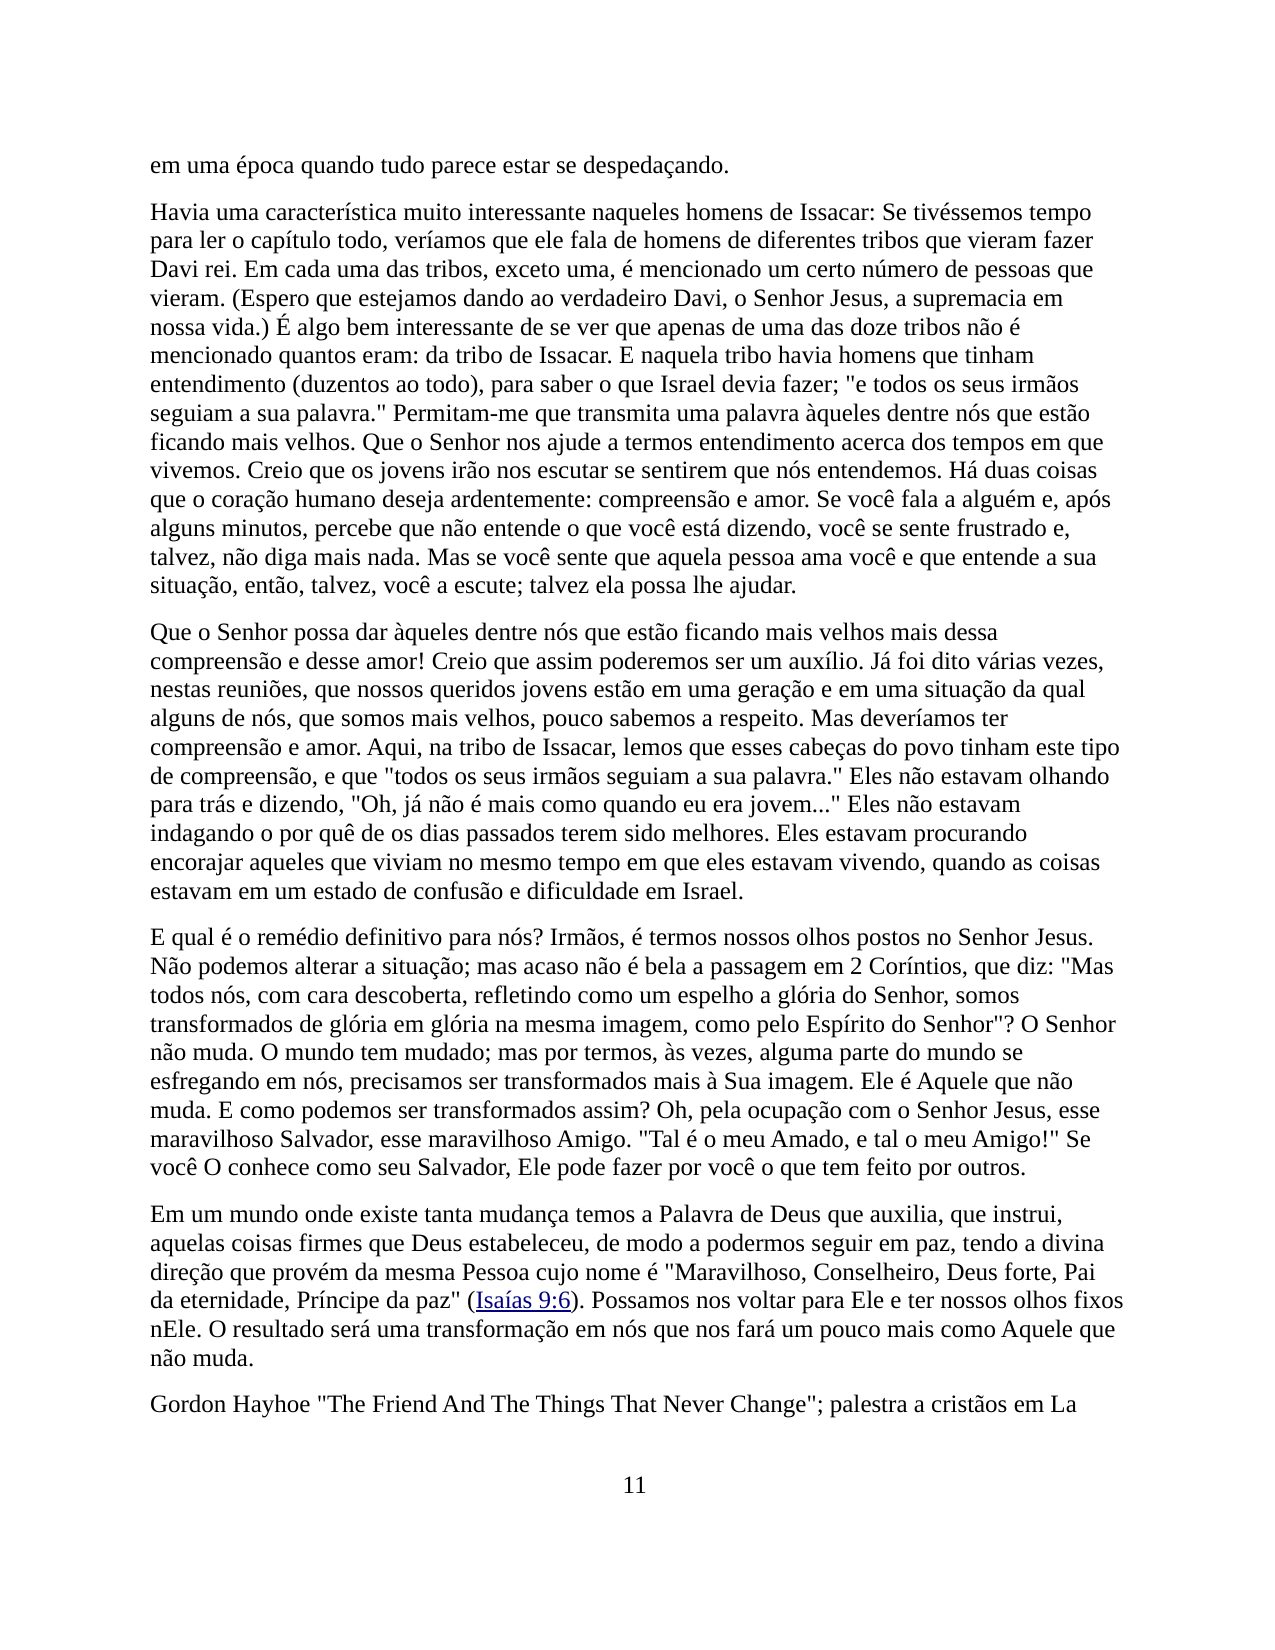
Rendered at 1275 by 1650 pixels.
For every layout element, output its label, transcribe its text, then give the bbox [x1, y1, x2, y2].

text Gordon Hayhoe "The Friend And The Things That Never Change"; palestra a cristãos em La [150, 1389, 1125, 1418]
text em uma época quando tudo parece estar se despedaçando. [150, 150, 1125, 179]
text Em um mundo onde existe tanta mudança temos a Palavra de Deus que auxilia, que instrui, aquelas coisas firmes que Deus estabeleceu, de modo a podermos seguir em paz, tendo a divina direção que provém da mesma Pessoa cujo nome é "Maravilhoso, Conselheiro, Deus forte, Pai da eternidade, Príncipe da paz" (Isaías 9:6). Possamos nos voltar para Ele e ter nossos olhos fixos nEle. O resultado será uma transformação em nós que nos fará um pouco mais como Aquele que não muda. [150, 1199, 1125, 1372]
text Que o Senhor possa dar àqueles dentre nós que estão ficando mais velhos mais dessa compreensão e desse amor! Creio que assim poderemos ser um auxílio. Já foi dito várias vezes, nestas reuniões, que nossos queridos jovens estão em uma geração e em uma situação da qual alguns de nós, que somos mais velhos, pouco sabemos a respeito. Mas deveríamos ter compreensão e amor. Aqui, na tribo de Issacar, lemos que esses cabeças do povo tinham este tipo de compreensão, e que "todos os seus irmãos seguiam a sua palavra." Eles não estavam olhando para trás e dizendo, "Oh, já não é mais como quando eu era jovem..." Eles não estavam indagando o por quê de os dias passados terem sido melhores. Eles estavam procurando encorajar aqueles que viviam no mesmo tempo em que eles estavam vivendo, quando as coisas estavam em um estado de confusão e dificuldade em Israel. [150, 617, 1125, 904]
text Havia uma característica muito interessante naqueles homens de Issacar: Se tivéssemos tempo para ler o capítulo todo, veríamos que ele fala de homens de diferentes tribos que vieram fazer Davi rei. Em cada uma das tribos, exceto uma, é mencionado um certo número de pessoas que vieram. (Espero que estejamos dando ao verdadeiro Davi, o Senhor Jesus, a supremacia em nossa vida.) É algo bem interessante de se ver que apenas de uma das doze tribos não é mencionado quantos eram: da tribo de Issacar. E naquela tribo havia homens que tinham entendimento (duzentos ao todo), para saber o que Israel devia fazer; "e todos os seus irmãos seguiam a sua palavra." Permitam-me que transmita uma palavra àqueles dentre nós que estão ficando mais velhos. Que o Senhor nos ajude a termos entendimento acerca dos tempos em que vivemos. Creio que os jovens irão nos escutar se sentirem que nós entendemos. Há duas coisas que o coração humano deseja ardentemente: compreensão e amor. Se você fala a alguém e, após alguns minutos, percebe que não entende o que você está dizendo, você se sente frustrado e, talvez, não diga mais nada. Mas se você sente que aquela pessoa ama você e que entende a sua situação, então, talvez, você a escute; talvez ela possa lhe ajudar. [150, 197, 1125, 599]
text E qual é o remédio definitivo para nós? Irmãos, é termos nossos olhos postos no Senhor Jesus. Não podemos alterar a situação; mas acaso não é bela a passagem em 2 Coríntios, que diz: "Mas todos nós, com cara descoberta, refletindo como um espelho a glória do Senhor, somos transformados de glória em glória na mesma imagem, como pelo Espírito do Senhor"? O Senhor não muda. O mundo tem mudado; mas por termos, às vezes, alguma parte do mundo se esfregando em nós, precisamos ser transformados mais à Sua imagem. Ele é Aquele que não muda. E como podemos ser transformados assim? Oh, pela ocupação com o Senhor Jesus, esse maravilhoso Salvador, esse maravilhoso Amigo. "Tal é o meu Amado, e tal o meu Amigo!" Se você O conhece como seu Salvador, Ele pode fazer por você o que tem feito por outros. [150, 922, 1125, 1181]
